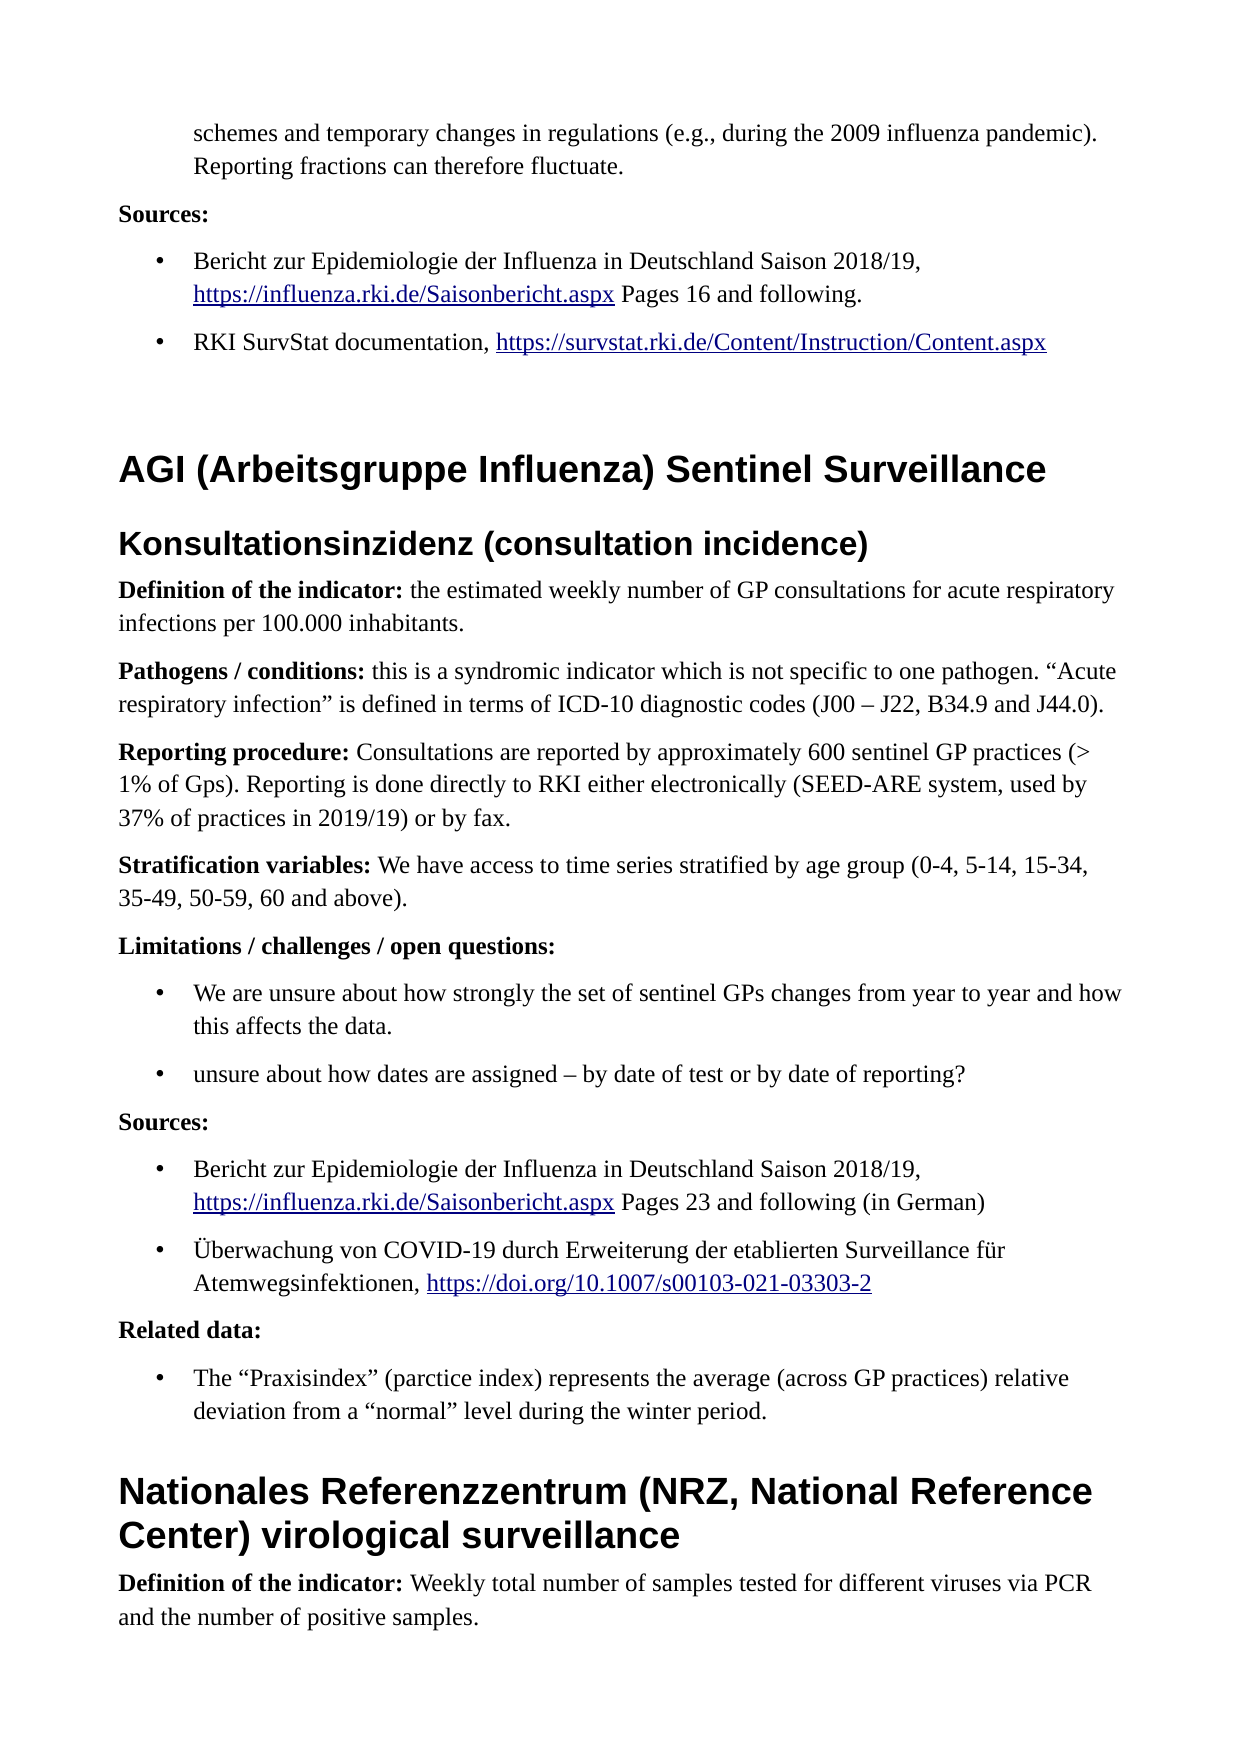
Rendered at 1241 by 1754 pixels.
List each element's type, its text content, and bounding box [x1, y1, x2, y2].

subtitle Konsultationsinzidenz (consultation incidence) [118, 524, 1122, 563]
text Sources: [118, 1107, 1122, 1135]
subtitle Nationales Referenzzentrum (NRZ, National Reference Center) virological surveillance [118, 1469, 1122, 1556]
text Stratification variables: We have access to time series stratified by age group (0-4, 5-14, 15-34, 35-49, 50-59, 60 and above). [118, 850, 1122, 912]
list RKI SurvStat documentation, https://survstat.rki.de/Content/Instruction/Content.aspx [156, 327, 1122, 356]
list Bericht zur Epidemiologie der Influenza in Deutschland Saison 2018/19, https://influenza.rki.de/Saisonbericht.aspx Pages 16 and following. [156, 246, 1122, 308]
text Sources: [118, 199, 1122, 227]
text Definition of the indicator: Weekly total number of samples tested for different viruses via PCR and the number of positive samples. [118, 1568, 1122, 1630]
text Limitations / challenges / open questions: [118, 931, 1122, 959]
list Bericht zur Epidemiologie der Influenza in Deutschland Saison 2018/19, https://influenza.rki.de/Saisonbericht.aspx Pages 23 and following (in German) [156, 1154, 1122, 1216]
text Definition of the indicator: the estimated weekly number of GP consultations for acute respiratory infections per 100.000 inhabitants. [118, 575, 1122, 637]
text Related data: [118, 1316, 1122, 1344]
list The “Praxisindex” (parctice index) represents the average (across GP practices) relative deviation from a “normal” level during the winter period. [156, 1363, 1122, 1425]
list We are unsure about how strongly the set of sentinel GPs changes from year to year and how this affects the data. [156, 978, 1122, 1040]
list schemes and temporary changes in regulations (e.g., during the 2009 influenza pandemic). Reporting fractions can therefore fluctuate. [156, 118, 1122, 180]
text Reporting procedure: Consultations are reported by approximately 600 sentinel GP practices (> 1% of Gps). Reporting is done directly to RKI either electronically (SEED-ARE system, used by 37% of practices in 2019/19) or by fax. [118, 737, 1122, 831]
subtitle AGI (Arbeitsgruppe Influenza) Sentinel Surveillance [118, 447, 1122, 491]
list unsure about how dates are assigned – by date of test or by date of reporting? [156, 1059, 1122, 1088]
list Überwachung von COVID-19 durch Erweiterung der etablierten Surveillance für Atemwegsinfektionen, https://doi.org/10.1007/s00103-021-03303-2 [156, 1235, 1122, 1297]
text Pathogens / conditions: this is a syndromic indicator which is not specific to one pathogen. “Acute respiratory infection” is defined in terms of ICD-10 diagnostic codes (J00 – J22, B34.9 and J44.0). [118, 656, 1122, 718]
